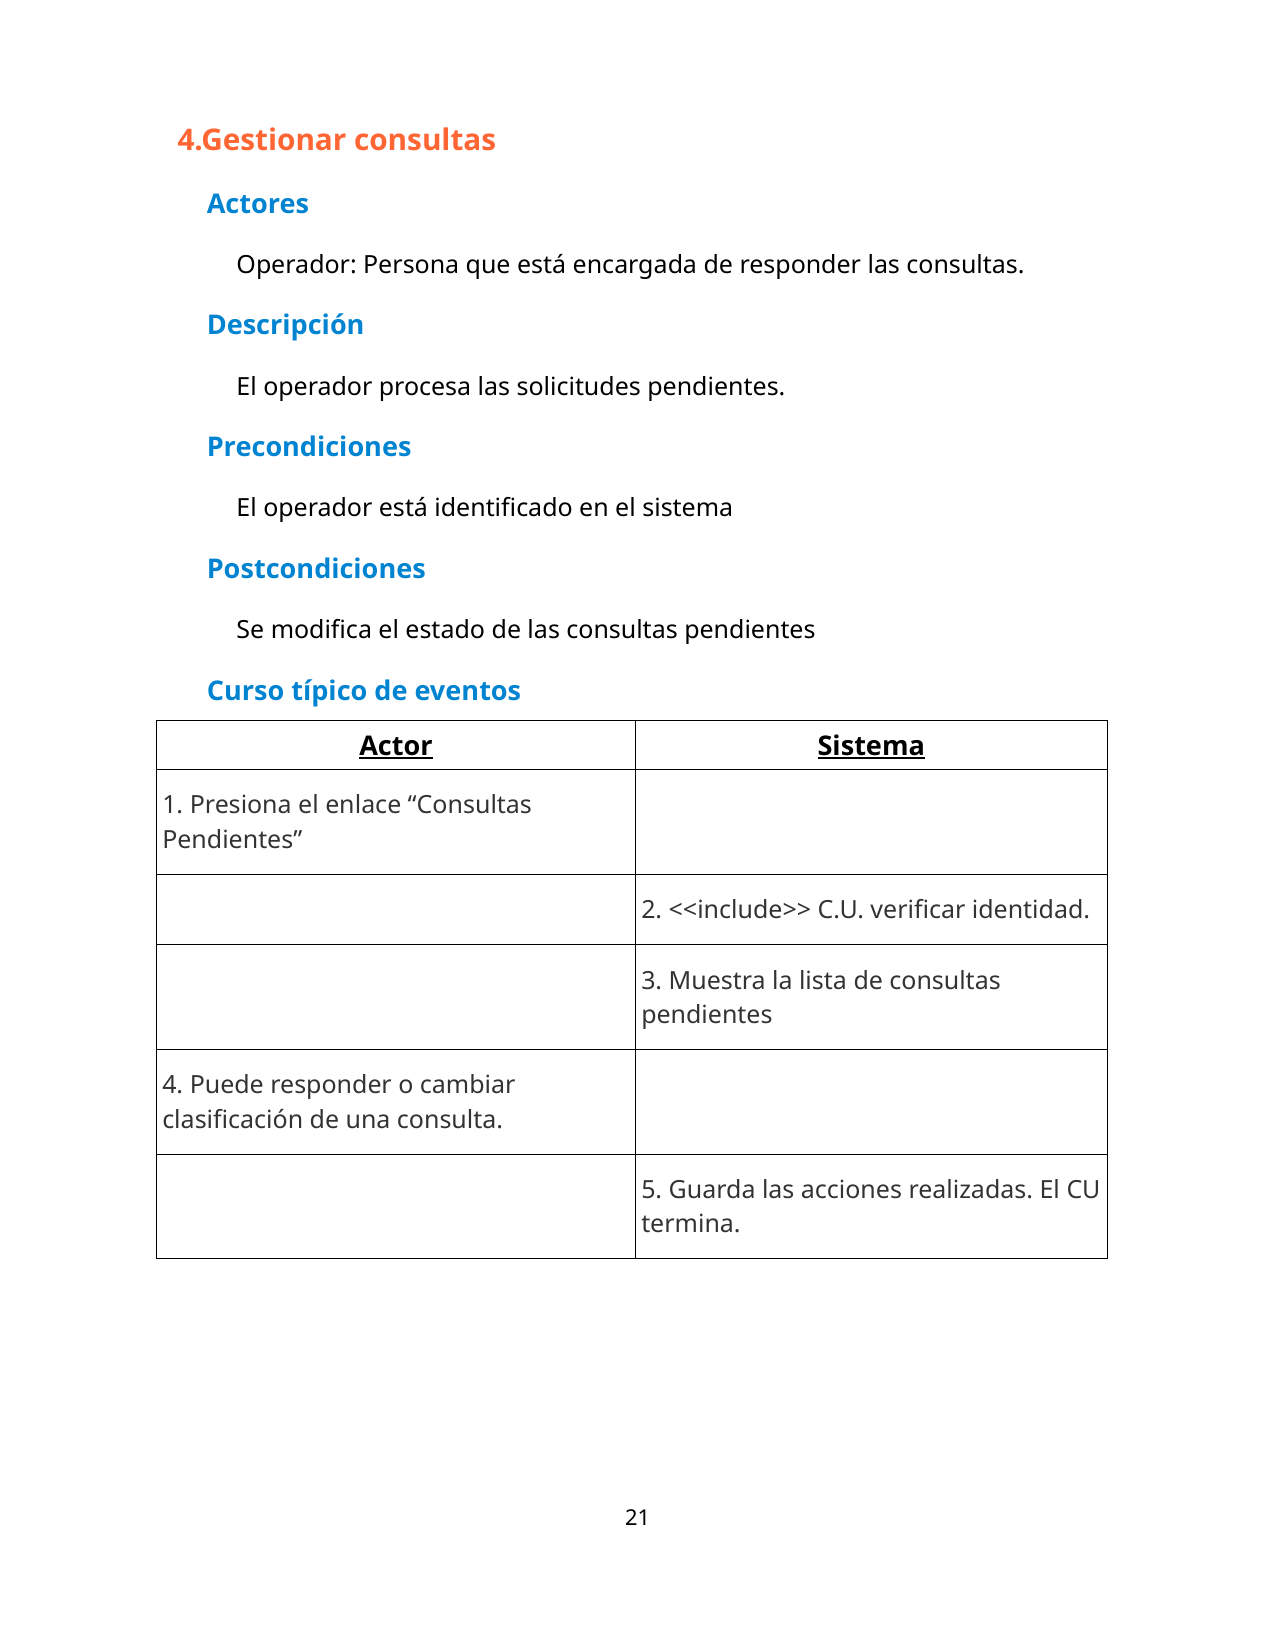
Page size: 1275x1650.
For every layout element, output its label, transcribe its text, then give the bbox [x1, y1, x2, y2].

text 4.Gestionar consultas [177, 118, 1157, 158]
text Se modifica el estado de las consultas pendientes [236, 612, 1157, 646]
table_cell 3. Muestra la lista de consultas pendientes [636, 945, 1107, 1049]
text Operador: Persona que está encargada de responder las consultas. [236, 246, 1157, 280]
table_cell [636, 1050, 1107, 1153]
text El operador procesa las solicitudes pendientes. [236, 368, 1157, 402]
table_header Sistema [636, 721, 1107, 769]
table_cell 2. <<include>> C.U. verificar identidad. [636, 875, 1107, 944]
text Descripción [207, 306, 1157, 343]
table_cell [636, 770, 1107, 873]
table_cell [157, 945, 635, 1049]
text Actores [207, 184, 1157, 221]
table_header Actor [157, 721, 635, 769]
text Postcondiciones [207, 549, 1157, 586]
text El operador está identificado en el sistema [236, 490, 1157, 524]
table_cell 4. Puede responder o cambiar clasificación de una consulta. [157, 1050, 635, 1153]
text Curso típico de eventos [207, 671, 1157, 708]
table_cell 1. Presiona el enlace “Consultas Pendientes” [157, 770, 635, 873]
table_cell [157, 1155, 635, 1258]
text Precondiciones [207, 428, 1157, 464]
table_cell 5. Guarda las acciones realizadas. El CU termina. [636, 1155, 1107, 1258]
table_cell [157, 875, 635, 944]
